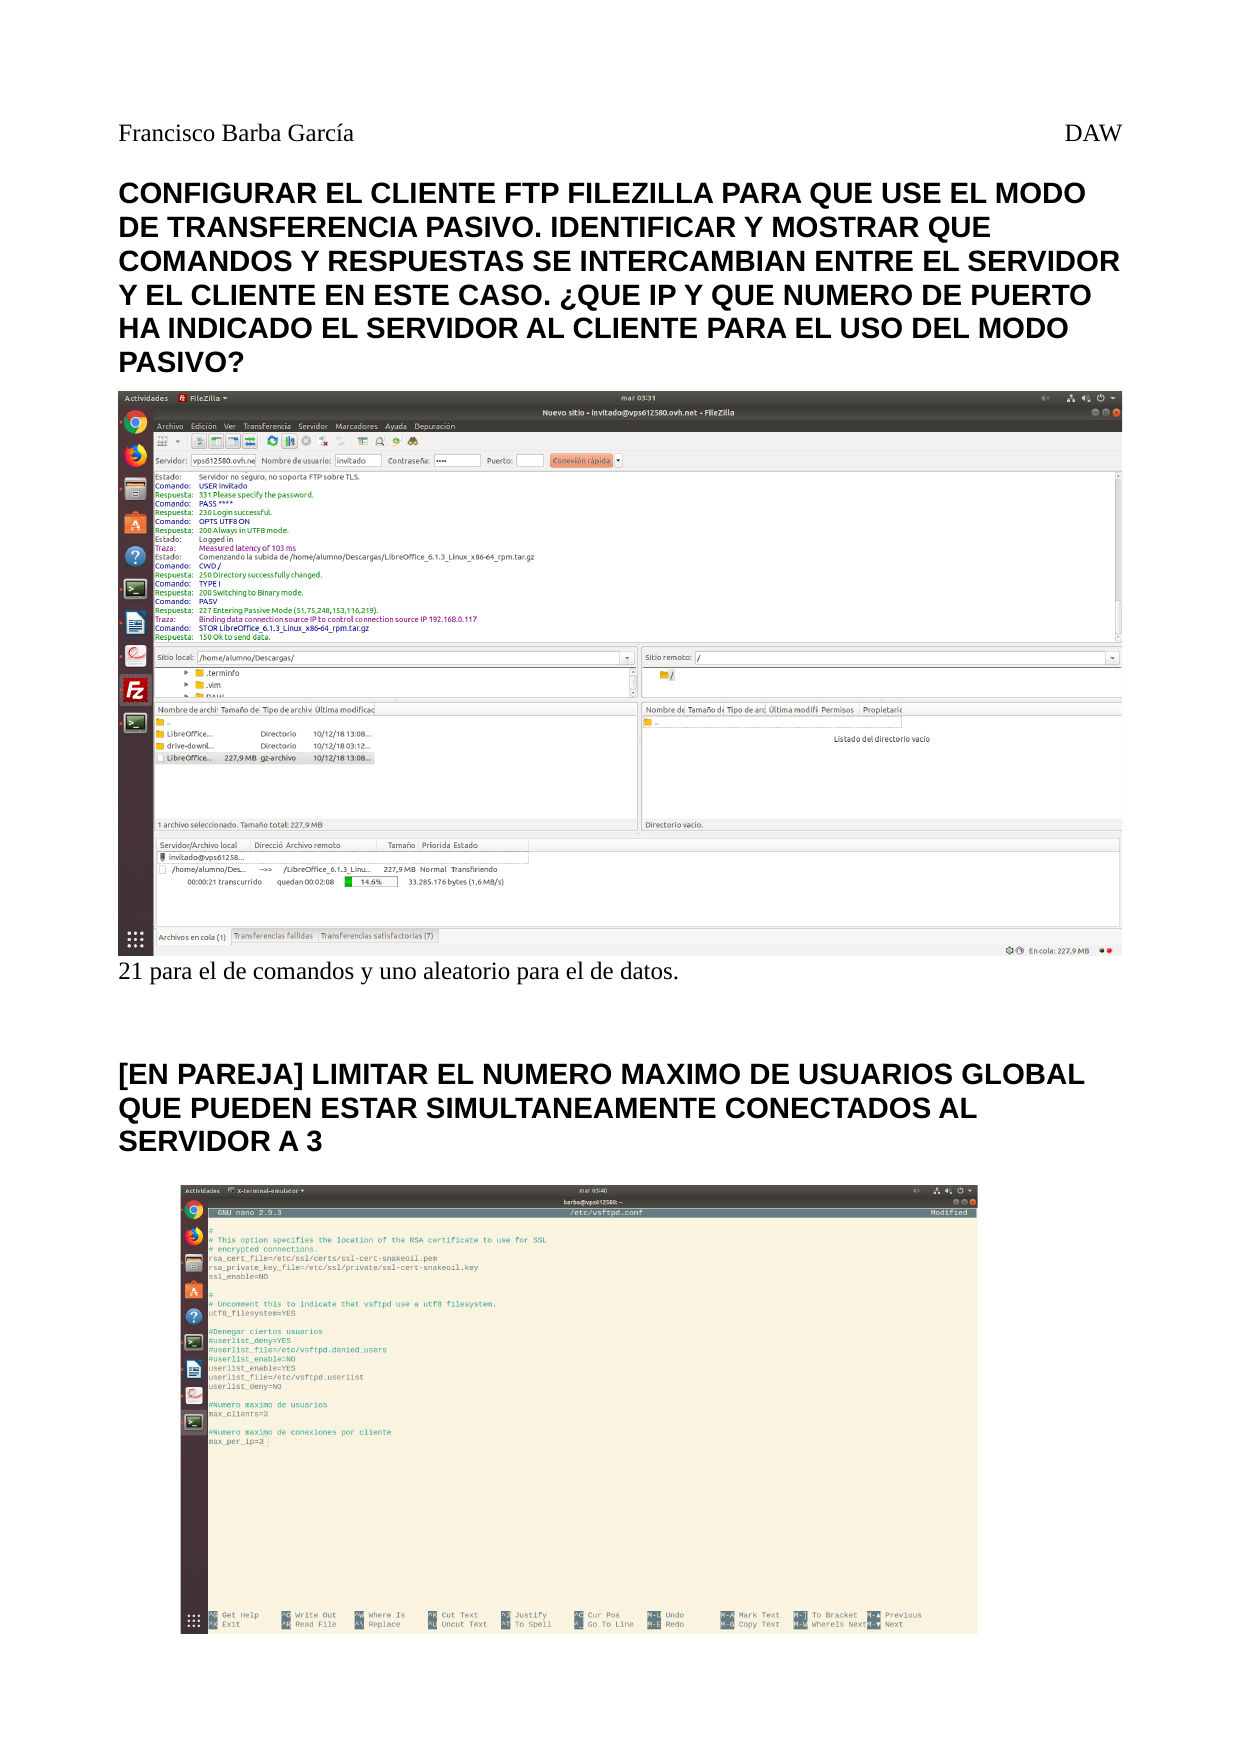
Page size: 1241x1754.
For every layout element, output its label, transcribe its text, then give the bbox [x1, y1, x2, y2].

text 21 para el de comandos y uno aleatorio para el de datos. [118, 956, 1122, 985]
subtitle [EN PAREJA] LIMITAR EL NUMERO MAXIMO DE USUARIOS GLOBAL QUE PUEDEN ESTAR SIMULTANEAMENTE CONECTADOS AL SERVIDOR A 3 [118, 1057, 1122, 1158]
subtitle CONFIGURAR EL CLIENTE FTP FILEZILLA PARA QUE USE EL MODO DE TRANSFERENCIA PASIVO. IDENTIFICAR Y MOSTRAR QUE COMANDOS Y RESPUESTAS SE INTERCAMBIAN ENTRE EL SERVIDOR Y EL CLIENTE EN ESTE CASO. ¿QUE IP Y QUE NUMERO DE PUERTO HA INDICADO EL SERVIDOR AL CLIENTE PARA EL USO DEL MODO PASIVO? [118, 176, 1122, 379]
picture [180, 1185, 978, 1634]
picture [118, 391, 1123, 956]
